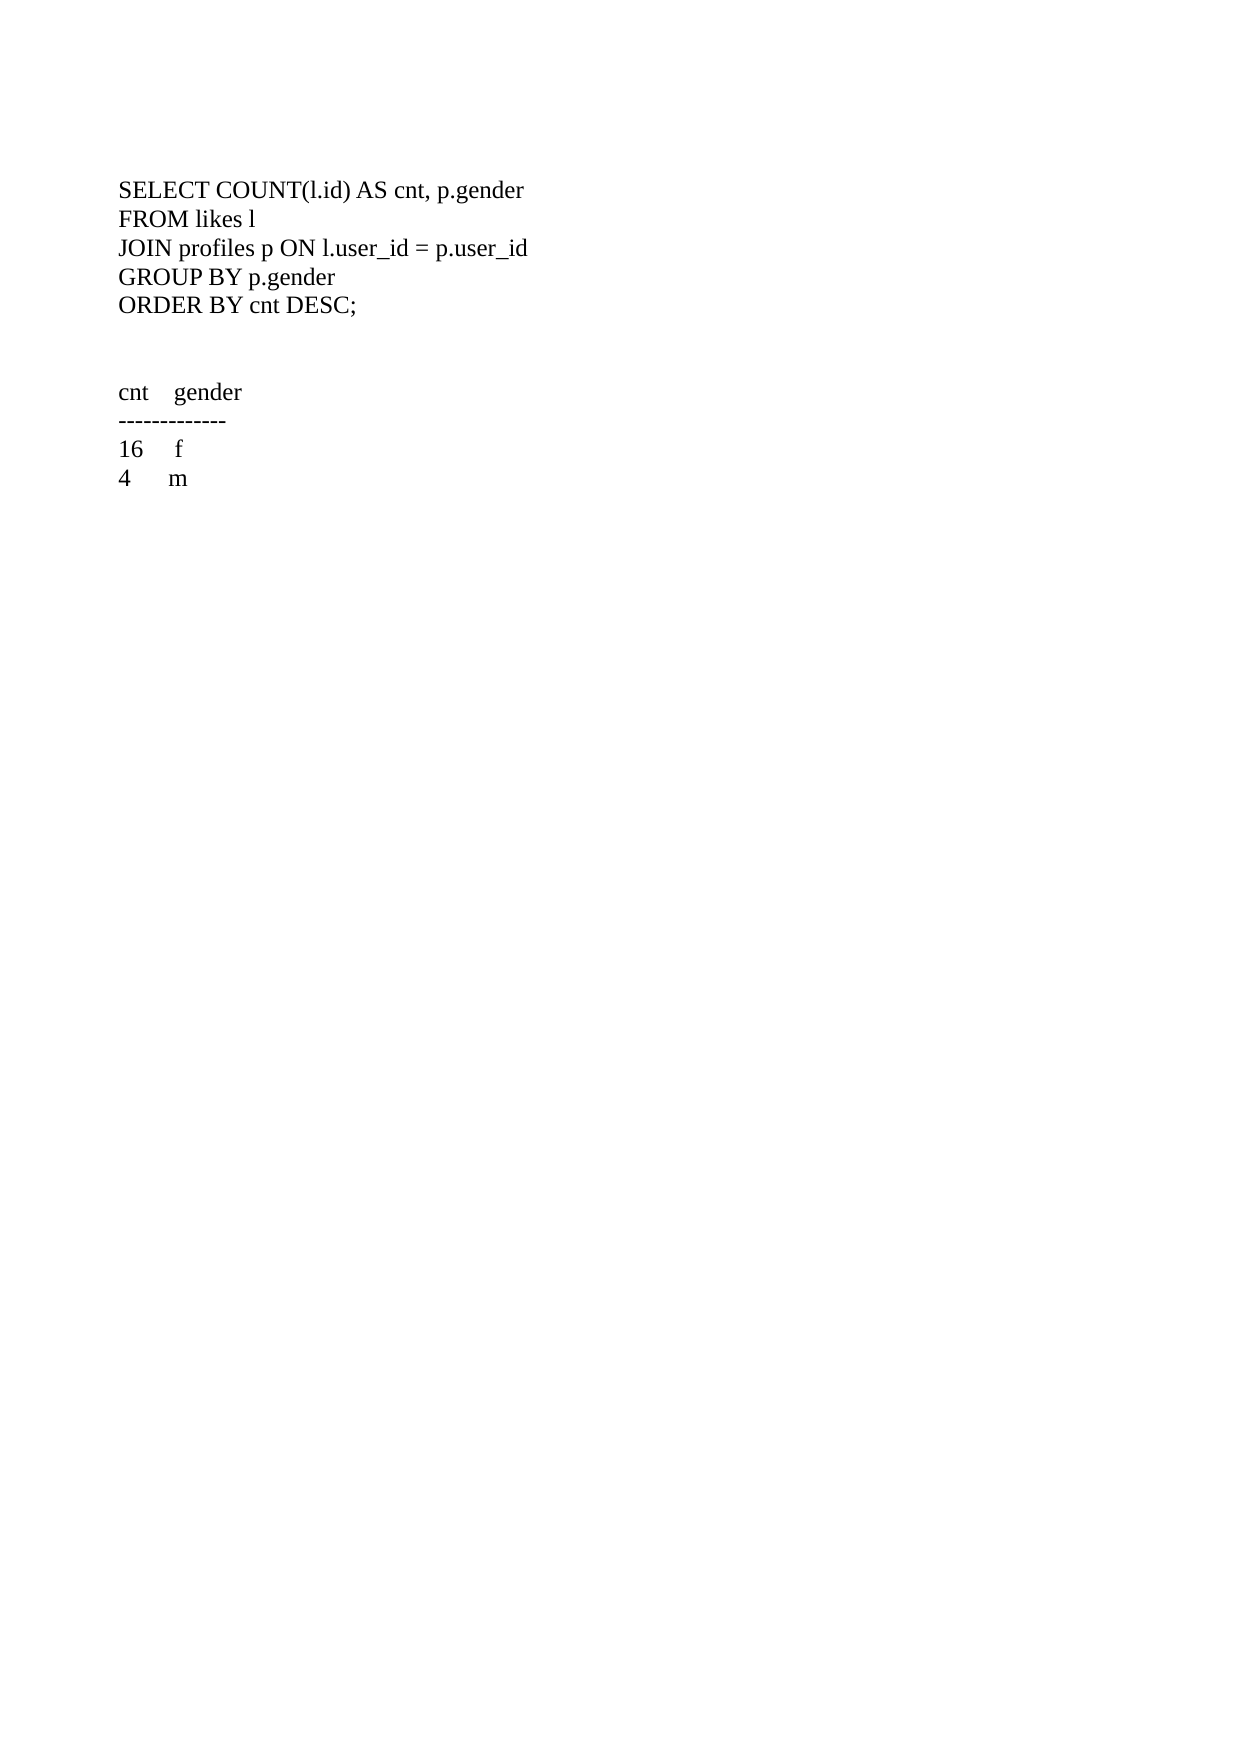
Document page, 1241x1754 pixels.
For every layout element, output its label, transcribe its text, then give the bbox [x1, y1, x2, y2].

text SELECT COUNT(l.id) AS cnt, p.gender [118, 176, 1122, 204]
text FROM likes l [118, 204, 1122, 233]
text ORDER BY cnt DESC; [118, 291, 1122, 319]
text 16 f [118, 434, 1122, 463]
text 4 m [118, 463, 1122, 492]
text JOIN profiles p ON l.user_id = p.user_id [118, 233, 1122, 262]
text cnt gender [118, 377, 1122, 406]
text ------------- [118, 406, 1122, 434]
text GROUP BY p.gender [118, 262, 1122, 291]
